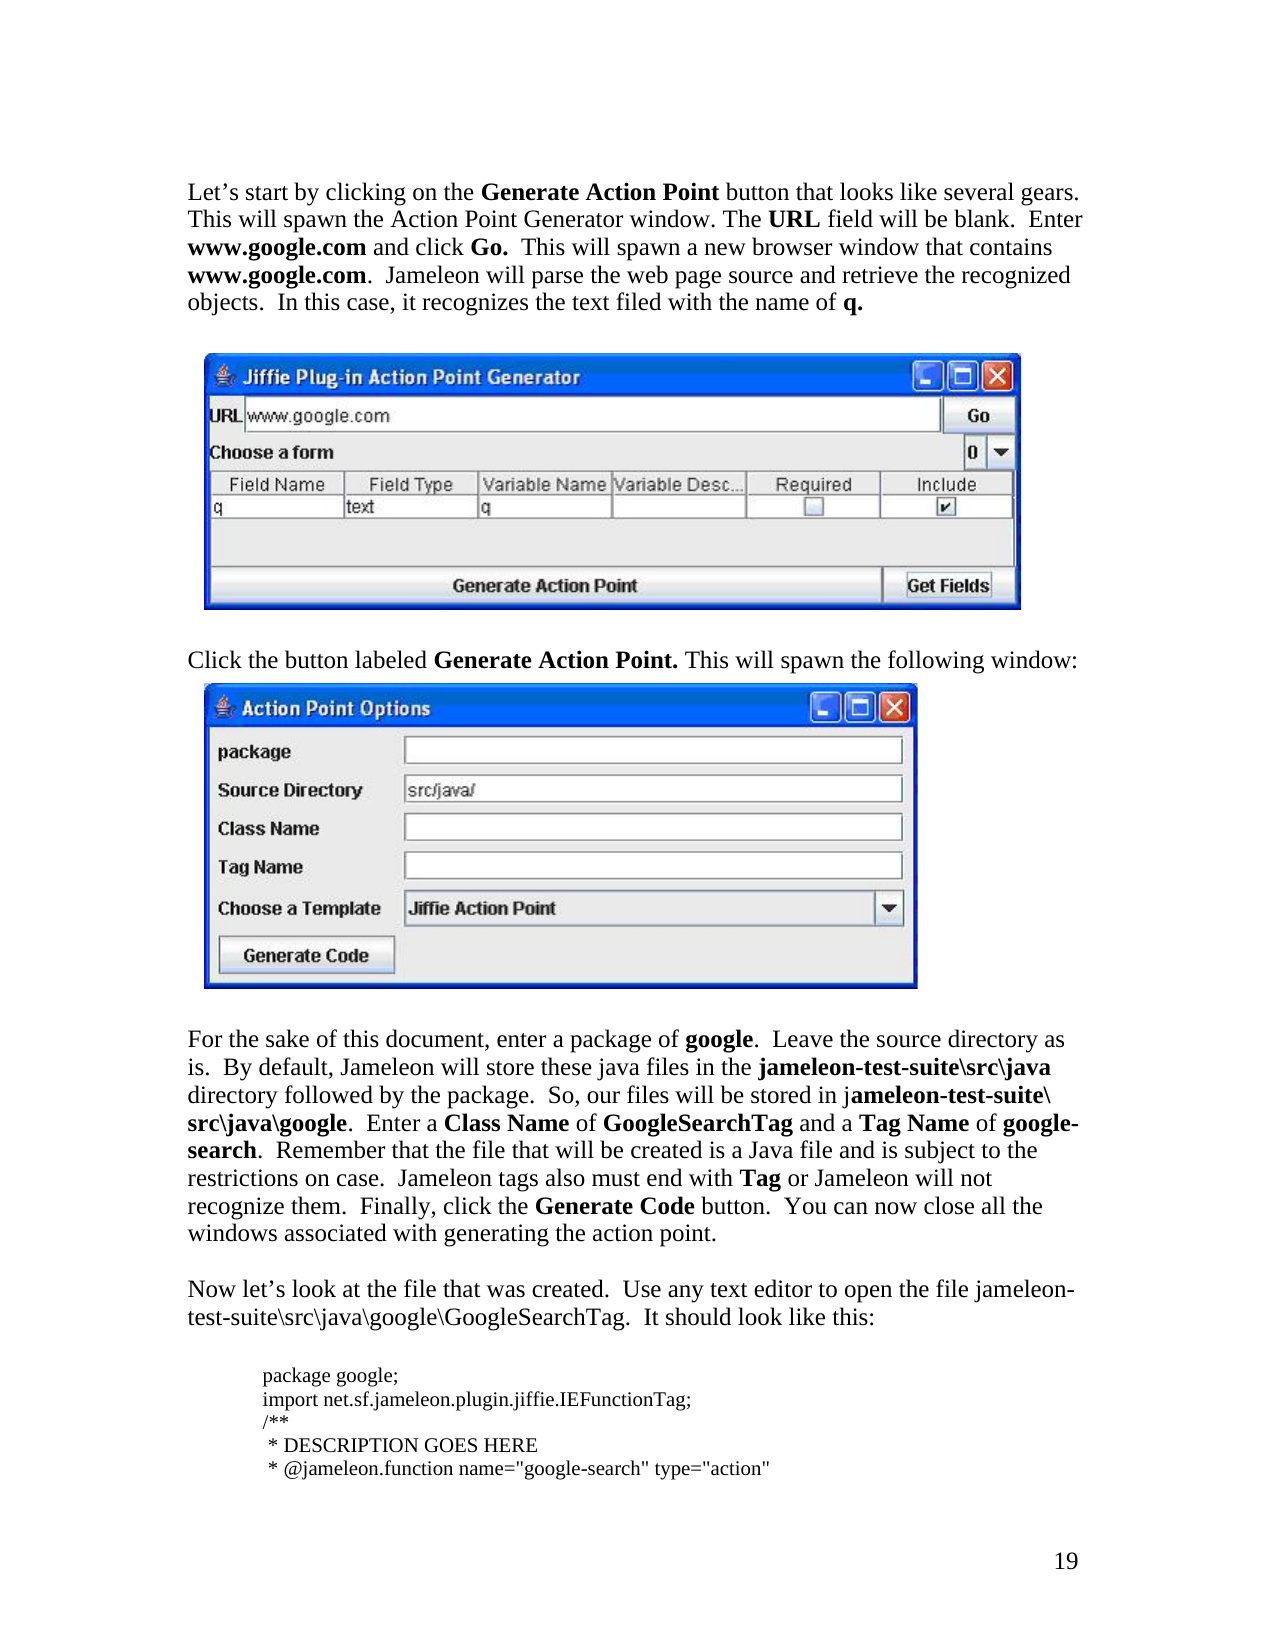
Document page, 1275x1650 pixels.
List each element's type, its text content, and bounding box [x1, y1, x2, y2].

text Let’s start by clicking on the Generate Action Point button that looks like several gears. This will spawn the Action Point Generator window. The URL field will be blank. Enter www.google.com and click Go. This will spawn a new browser window that contains www.google.com. Jameleon will parse the web page source and retrieve the recognized objects. In this case, it recognizes the text filed with the name of q. [187, 178, 1087, 316]
picture [204, 353, 1021, 610]
picture [204, 683, 918, 989]
text Now let’s look at the file that was created. Use any text editor to open the file jameleon-test-suite\src\java\google\GoogleSearchTag. It should look like this: [187, 1275, 1087, 1330]
text /** [262, 1411, 1087, 1434]
text import net.sf.jameleon.plugin.jiffie.IEFunctionTag; [262, 1387, 1087, 1411]
text For the sake of this document, enter a package of google. Leave the source directory as is. By default, Jameleon will store these java files in the jameleon-test-suite\src\java directory followed by the package. So, our files will be stored in jameleon-test-suite\src\java\google. Enter a Class Name of GoogleSearchTag and a Tag Name of google-search. Remember that the file that will be created is a Java file and is subject to the restrictions on case. Jameleon tags also must end with Tag or Jameleon will not recognize them. Finally, click the Generate Code button. You can now close all the windows associated with generating the action point. [187, 1026, 1087, 1247]
text * DESCRIPTION GOES HERE [262, 1434, 1087, 1457]
text * @jameleon.function name="google-search" type="action" [262, 1457, 1087, 1480]
text Click the button labeled Generate Action Point. This will spawn the following window: [187, 647, 1087, 674]
text package google; [262, 1364, 1087, 1387]
